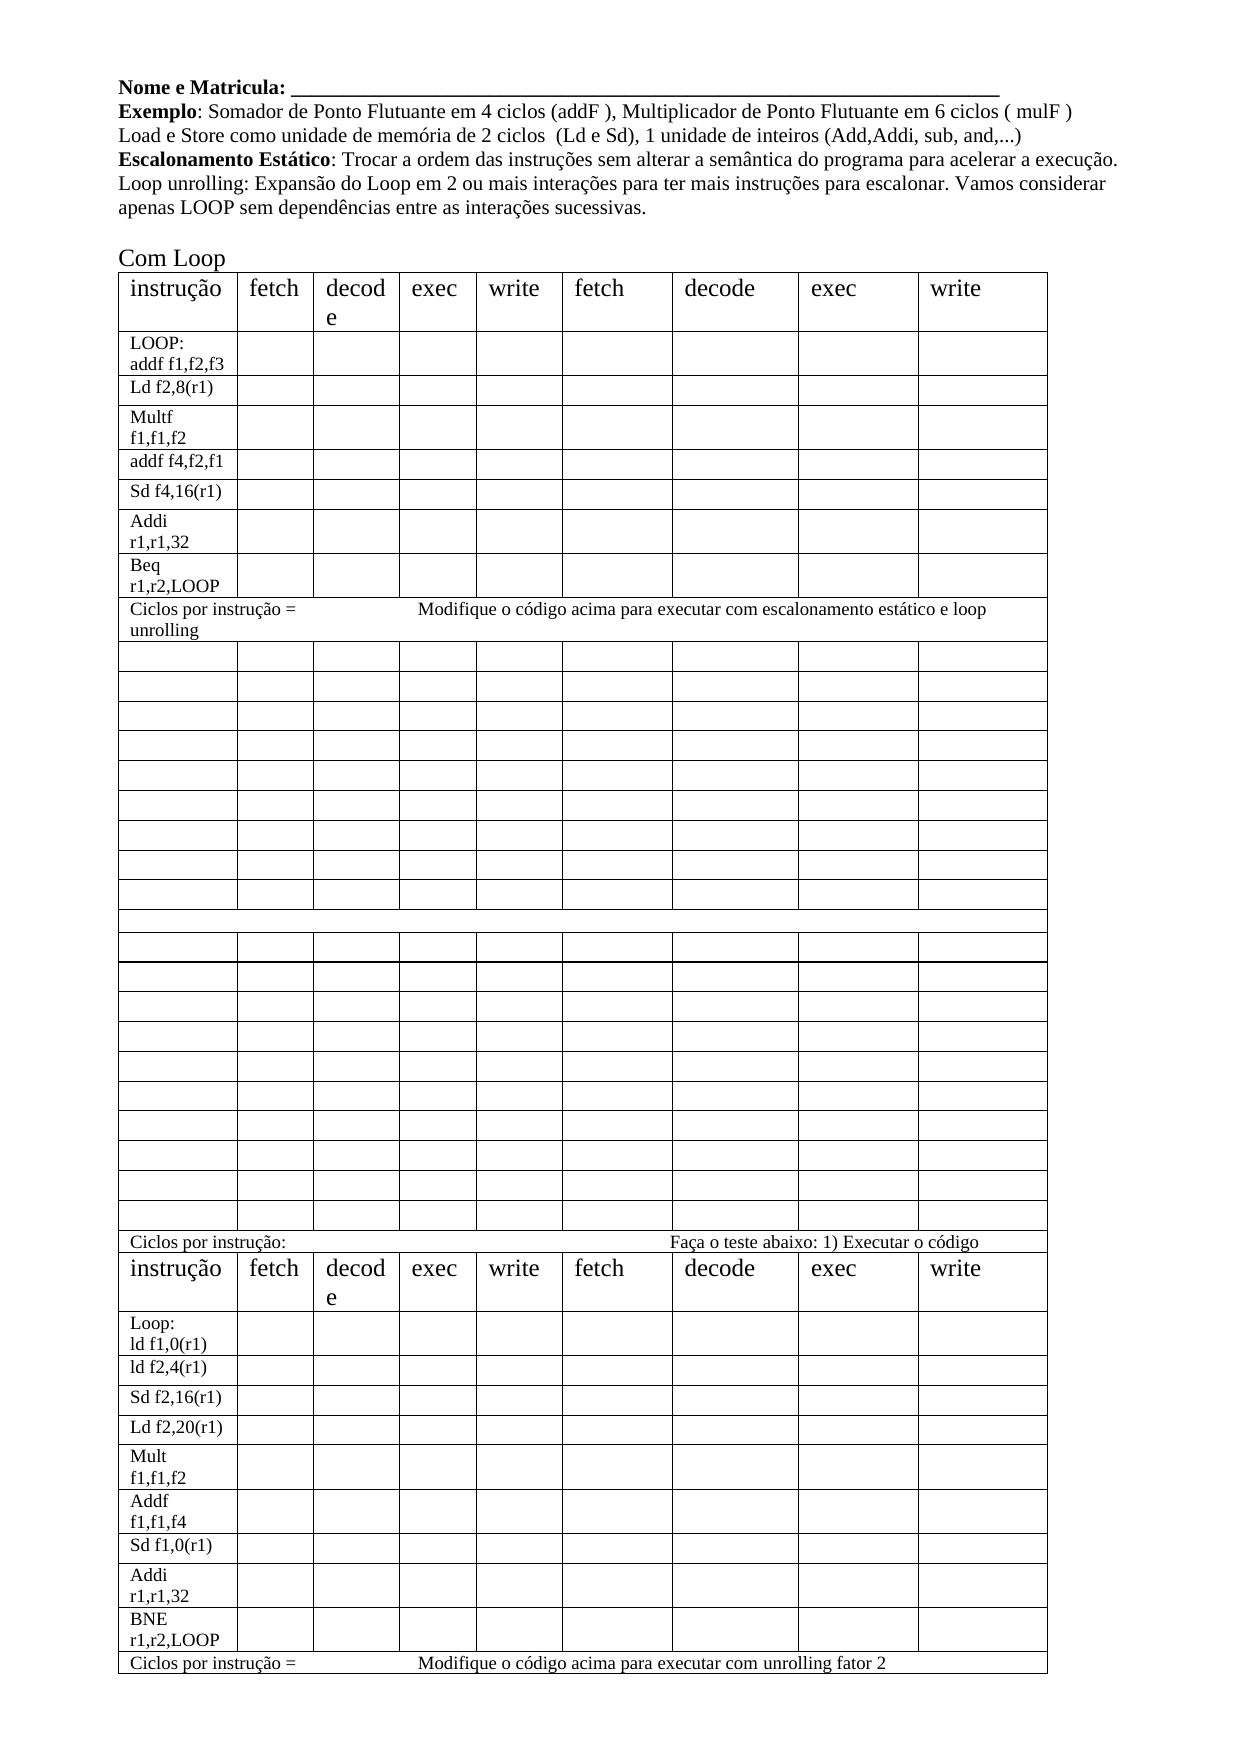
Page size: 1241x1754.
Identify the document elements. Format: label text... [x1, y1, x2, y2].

table_cell [314, 1141, 399, 1170]
table_cell [673, 376, 798, 405]
table_header exec [400, 273, 476, 331]
table_cell [238, 1312, 313, 1355]
table_cell [799, 1608, 918, 1651]
table_cell [673, 642, 798, 671]
table_header fetch [563, 273, 672, 331]
text Load e Store como unidade de memória de 2 ciclos (Ld e Sd), 1 unidade de inteiros (Add,Addi, sub, and,...) [118, 123, 1122, 147]
table_cell [563, 1312, 672, 1355]
table_cell [477, 1416, 562, 1444]
table_cell [563, 1171, 672, 1200]
table_cell [238, 1386, 313, 1414]
table_cell [919, 1022, 1047, 1051]
table_cell decode [314, 1253, 399, 1311]
table_cell [400, 731, 476, 760]
table_cell [314, 1022, 399, 1051]
table_cell [400, 642, 476, 671]
table_cell [673, 406, 798, 449]
table_cell [314, 1312, 399, 1355]
table_cell [238, 761, 313, 790]
table_cell [477, 880, 562, 909]
table_cell [400, 1111, 476, 1140]
table_cell [314, 731, 399, 760]
table_cell [673, 1534, 798, 1562]
table_cell [119, 933, 237, 961]
table_cell [477, 702, 562, 730]
table_cell [919, 933, 1047, 961]
table_cell [919, 1608, 1047, 1651]
table_cell [919, 510, 1047, 553]
table_cell [400, 702, 476, 730]
table_cell [314, 963, 399, 991]
table_cell [673, 992, 798, 1021]
table_cell [799, 821, 918, 849]
table_cell [799, 1111, 918, 1140]
table_cell Ld f2,8(r1) [119, 376, 237, 405]
table_cell [314, 1416, 399, 1444]
table_cell [314, 480, 399, 508]
table_cell [799, 1141, 918, 1170]
table_cell [673, 1490, 798, 1533]
table_cell [477, 480, 562, 508]
table_cell [314, 1111, 399, 1140]
table_cell [477, 376, 562, 405]
text Escalonamento Estático: Trocar a ordem das instruções sem alterar a semântica do programa para acelerar a execução. [118, 147, 1122, 171]
table_cell [477, 554, 562, 597]
table_cell [238, 480, 313, 508]
table_cell [400, 480, 476, 508]
table_cell [477, 1171, 562, 1200]
table_cell Sd f2,16(r1) [119, 1386, 237, 1414]
table_cell [673, 963, 798, 991]
table_cell [400, 1445, 476, 1488]
table_cell [119, 821, 237, 849]
table_cell [238, 1111, 313, 1140]
table_cell Ciclos por instrução = Modifique o código acima para executar com unrolling fator 2 [119, 1652, 1047, 1673]
table_cell [919, 1171, 1047, 1200]
table_cell [919, 672, 1047, 701]
table_cell [400, 1201, 476, 1229]
table_cell [477, 1445, 562, 1488]
table_cell [400, 332, 476, 375]
table_cell [563, 851, 672, 879]
table_cell [563, 672, 672, 701]
table_cell [477, 450, 562, 479]
table_cell [477, 672, 562, 701]
table_cell [799, 554, 918, 597]
table_cell [673, 761, 798, 790]
table_cell [400, 1490, 476, 1533]
table_cell [314, 642, 399, 671]
table_cell [673, 1201, 798, 1229]
table_cell [563, 376, 672, 405]
table_cell [799, 1356, 918, 1385]
table_cell [477, 791, 562, 820]
table_cell [919, 1356, 1047, 1385]
table_cell [919, 731, 1047, 760]
table_cell [119, 1171, 237, 1200]
table_cell [238, 332, 313, 375]
table_cell [400, 1534, 476, 1562]
table_cell [477, 1386, 562, 1414]
table_cell [563, 1445, 672, 1488]
table_cell [477, 510, 562, 553]
table_cell [400, 880, 476, 909]
table_cell Multf f1,f1,f2 [119, 406, 237, 449]
table_cell [477, 642, 562, 671]
table_cell [477, 1082, 562, 1110]
table_cell Sd f4,16(r1) [119, 480, 237, 508]
table_cell [799, 992, 918, 1021]
table_cell [314, 851, 399, 879]
table_header decode [673, 273, 798, 331]
table_cell [919, 642, 1047, 671]
table_cell [238, 731, 313, 760]
table_cell Ciclos por instrução: Faça o teste abaixo: 1) Executar o código [119, 1231, 1047, 1252]
table_cell instrução [119, 1253, 237, 1311]
table_cell [400, 992, 476, 1021]
table_cell [919, 1490, 1047, 1533]
table_cell [238, 880, 313, 909]
table_cell Addi r1,r1,32 [119, 1564, 237, 1607]
table_cell [119, 963, 237, 991]
table_cell [673, 554, 798, 597]
table_cell [238, 791, 313, 820]
table_cell [400, 791, 476, 820]
table_cell [314, 1052, 399, 1081]
table_cell [919, 1386, 1047, 1414]
table_cell [314, 880, 399, 909]
table_cell [314, 933, 399, 961]
table_cell [919, 963, 1047, 991]
table_cell Sd f1,0(r1) [119, 1534, 237, 1562]
table_cell [799, 702, 918, 730]
table_cell [919, 821, 1047, 849]
text Com Loop [118, 243, 1122, 272]
table_cell [673, 1564, 798, 1607]
table_cell [563, 510, 672, 553]
table_cell [673, 1052, 798, 1081]
table_cell [238, 821, 313, 849]
table_cell [119, 702, 237, 730]
table_cell [314, 821, 399, 849]
table_cell [799, 1490, 918, 1533]
table_cell [919, 851, 1047, 879]
table_cell [563, 1111, 672, 1140]
table_cell [799, 332, 918, 375]
table_cell [238, 702, 313, 730]
table_cell [238, 510, 313, 553]
table_cell [919, 332, 1047, 375]
table_cell [563, 933, 672, 961]
table_cell [238, 1490, 313, 1533]
table_cell [477, 963, 562, 991]
table_cell [400, 1141, 476, 1170]
table_cell [238, 450, 313, 479]
table_cell [477, 992, 562, 1021]
table_cell [400, 510, 476, 553]
table_cell [673, 1356, 798, 1385]
table_cell [400, 1356, 476, 1385]
text Exemplo: Somador de Ponto Flutuante em 4 ciclos (addF ), Multiplicador de Ponto Flutuante em 6 ciclos ( mulF ) [118, 99, 1122, 123]
table_cell Addf f1,f1,f4 [119, 1490, 237, 1533]
table_cell [563, 1356, 672, 1385]
table_cell [799, 1312, 918, 1355]
table_cell [400, 1022, 476, 1051]
table_cell [919, 480, 1047, 508]
table_cell addf f4,f2,f1 [119, 450, 237, 479]
table_header instrução [119, 273, 237, 331]
table_cell [314, 1171, 399, 1200]
table_cell [799, 1386, 918, 1414]
table_cell [314, 450, 399, 479]
table_cell [477, 1141, 562, 1170]
table_cell [238, 406, 313, 449]
table_cell [400, 821, 476, 849]
table_cell [477, 1312, 562, 1355]
table_cell [400, 554, 476, 597]
table_cell [563, 1141, 672, 1170]
table_cell decode [673, 1253, 798, 1311]
table_cell [799, 1445, 918, 1488]
table_cell [673, 1141, 798, 1170]
table_cell [799, 1564, 918, 1607]
table_cell [799, 1534, 918, 1562]
table_cell [238, 1564, 313, 1607]
table_cell [673, 1416, 798, 1444]
table_cell [799, 672, 918, 701]
table_header fetch [238, 273, 313, 331]
table_cell [400, 1082, 476, 1110]
text Loop unrolling: Expansão do Loop em 2 ou mais interações para ter mais instruções para escalonar. Vamos considerar apenas LOOP sem dependências entre as interações sucessivas. [118, 171, 1122, 219]
table_cell [238, 672, 313, 701]
table_cell [477, 1564, 562, 1607]
table_cell [919, 761, 1047, 790]
table_cell [400, 672, 476, 701]
table_cell [314, 1564, 399, 1607]
table_cell Ld f2,20(r1) [119, 1416, 237, 1444]
table_cell [563, 702, 672, 730]
table_cell [314, 672, 399, 701]
table_cell [919, 1082, 1047, 1110]
table_cell [119, 731, 237, 760]
table_cell write [477, 1253, 562, 1311]
table_cell [119, 1141, 237, 1170]
table_cell [919, 1416, 1047, 1444]
table_cell [238, 1082, 313, 1110]
table_cell [563, 450, 672, 479]
table_cell [238, 963, 313, 991]
table_cell [673, 1445, 798, 1488]
table_cell [799, 1082, 918, 1110]
table_cell [477, 1534, 562, 1562]
table_cell [238, 1356, 313, 1385]
table_cell [673, 880, 798, 909]
table_cell [314, 761, 399, 790]
table_cell [400, 1416, 476, 1444]
table_cell [314, 1445, 399, 1488]
table_cell [314, 1534, 399, 1562]
table_cell [314, 702, 399, 730]
table_header exec [799, 273, 918, 331]
table_cell [799, 1052, 918, 1081]
table_cell [477, 821, 562, 849]
table_cell Mult f1,f1,f2 [119, 1445, 237, 1488]
table_cell [400, 450, 476, 479]
table_cell [119, 1082, 237, 1110]
table_cell [119, 761, 237, 790]
table_cell [919, 554, 1047, 597]
table_cell [400, 963, 476, 991]
table_cell [238, 1534, 313, 1562]
table_cell [314, 1608, 399, 1651]
table_cell [477, 1111, 562, 1140]
table_cell [563, 1052, 672, 1081]
table_cell [673, 1022, 798, 1051]
table_cell [238, 1022, 313, 1051]
table_cell [400, 1171, 476, 1200]
table_cell [314, 554, 399, 597]
table_cell [238, 992, 313, 1021]
table_cell [563, 1608, 672, 1651]
table_cell [119, 880, 237, 909]
table_cell [238, 1445, 313, 1488]
table_cell [314, 1356, 399, 1385]
table_cell [314, 1082, 399, 1110]
table_cell [563, 554, 672, 597]
table_cell [238, 1141, 313, 1170]
table_cell [919, 1534, 1047, 1562]
table_cell [919, 1445, 1047, 1488]
table_cell exec [799, 1253, 918, 1311]
table_cell [563, 480, 672, 508]
table_cell Addi r1,r1,32 [119, 510, 237, 553]
table_cell [238, 1201, 313, 1229]
table_cell [477, 332, 562, 375]
table_cell [673, 480, 798, 508]
table_cell [919, 1052, 1047, 1081]
table_cell [238, 1608, 313, 1651]
table_cell [563, 791, 672, 820]
table_cell [799, 933, 918, 961]
table_cell [799, 731, 918, 760]
table_cell write [919, 1253, 1047, 1311]
table_cell [673, 510, 798, 553]
table_cell [563, 880, 672, 909]
table_cell [314, 1386, 399, 1414]
table_cell [119, 1111, 237, 1140]
table_cell [563, 821, 672, 849]
table_cell [919, 1141, 1047, 1170]
table_cell [238, 554, 313, 597]
table_cell [400, 1052, 476, 1081]
table_cell [400, 1564, 476, 1607]
table_cell [119, 1052, 237, 1081]
table_cell [919, 1201, 1047, 1229]
table_cell [673, 1171, 798, 1200]
table_cell [919, 1111, 1047, 1140]
table_cell [238, 933, 313, 961]
table_cell [673, 731, 798, 760]
table_cell [477, 731, 562, 760]
table_cell [673, 1608, 798, 1651]
table_cell [563, 992, 672, 1021]
table_cell [477, 1356, 562, 1385]
table_cell [563, 731, 672, 760]
table_cell [563, 642, 672, 671]
table_cell [314, 510, 399, 553]
table_cell [314, 1201, 399, 1229]
table_cell [799, 1201, 918, 1229]
table_cell fetch [238, 1253, 313, 1311]
table_cell [799, 963, 918, 991]
table_cell [673, 702, 798, 730]
table_cell [799, 376, 918, 405]
table_cell [799, 1416, 918, 1444]
table_cell [673, 821, 798, 849]
table_cell [314, 1490, 399, 1533]
table_cell [563, 332, 672, 375]
table_cell [314, 791, 399, 820]
table_cell [919, 791, 1047, 820]
table_cell [238, 1171, 313, 1200]
table_cell [919, 376, 1047, 405]
table_cell [477, 1022, 562, 1051]
table_cell exec [400, 1253, 476, 1311]
table_cell [919, 702, 1047, 730]
table_cell [119, 1201, 237, 1229]
table_cell [314, 332, 399, 375]
table_cell [673, 1082, 798, 1110]
table_cell [477, 1490, 562, 1533]
table_cell [799, 480, 918, 508]
table_cell [477, 1608, 562, 1651]
table_cell BNE r1,r2,LOOP [119, 1608, 237, 1651]
table_cell [119, 642, 237, 671]
table_cell [799, 880, 918, 909]
table_cell [477, 933, 562, 961]
table_cell [119, 851, 237, 879]
table_cell [477, 1052, 562, 1081]
table_cell [673, 1111, 798, 1140]
table_cell [563, 761, 672, 790]
table_header write [919, 273, 1047, 331]
table_cell [673, 450, 798, 479]
table_cell [400, 851, 476, 879]
table_cell [673, 1386, 798, 1414]
table_cell [238, 376, 313, 405]
table_cell [919, 1564, 1047, 1607]
table_cell [400, 933, 476, 961]
table_cell [238, 642, 313, 671]
table_cell [314, 992, 399, 1021]
table_cell [563, 1022, 672, 1051]
table_cell [119, 992, 237, 1021]
table_cell [119, 791, 237, 820]
table_cell [400, 376, 476, 405]
table_cell [799, 406, 918, 449]
table_cell [799, 791, 918, 820]
table_header write [477, 273, 562, 331]
table_cell [673, 851, 798, 879]
table_cell [238, 1416, 313, 1444]
table_cell [919, 880, 1047, 909]
table_cell [400, 761, 476, 790]
table_cell [919, 1312, 1047, 1355]
table_cell [799, 1171, 918, 1200]
table_cell Loop: ld f1,0(r1) [119, 1312, 237, 1355]
table_cell [563, 1416, 672, 1444]
table_cell [314, 376, 399, 405]
table_cell [799, 450, 918, 479]
table_cell [400, 1386, 476, 1414]
table_header decode [314, 273, 399, 331]
table_cell [477, 851, 562, 879]
table_cell Beq r1,r2,LOOP [119, 554, 237, 597]
table_cell [799, 851, 918, 879]
table_cell LOOP: addf f1,f2,f3 [119, 332, 237, 375]
table_cell [563, 1564, 672, 1607]
table_cell [673, 672, 798, 701]
table_cell [799, 642, 918, 671]
table_cell [563, 406, 672, 449]
table_cell [673, 791, 798, 820]
table_cell [799, 1022, 918, 1051]
table_cell [563, 1082, 672, 1110]
table_cell [400, 1312, 476, 1355]
table_cell [563, 963, 672, 991]
table_cell [314, 406, 399, 449]
table_cell [477, 406, 562, 449]
table_cell [799, 761, 918, 790]
text Nome e Matricula: ____________________________________________________________________ [118, 75, 1122, 99]
table_cell [238, 1052, 313, 1081]
table_cell [919, 450, 1047, 479]
table_cell [799, 510, 918, 553]
table_cell [119, 672, 237, 701]
table_cell [919, 992, 1047, 1021]
table_cell [563, 1534, 672, 1562]
table_cell ld f2,4(r1) [119, 1356, 237, 1385]
table_cell [400, 406, 476, 449]
table_cell [119, 1022, 237, 1051]
table_cell [673, 1312, 798, 1355]
table_cell [400, 1608, 476, 1651]
table_cell [563, 1386, 672, 1414]
table_cell [238, 851, 313, 879]
table_cell [563, 1490, 672, 1533]
table_cell [563, 1201, 672, 1229]
table_cell Ciclos por instrução = Modifique o código acima para executar com escalonamento estático e loop unrolling [119, 598, 1047, 641]
table_cell [477, 1201, 562, 1229]
table_cell [673, 933, 798, 961]
table_cell [919, 406, 1047, 449]
table_cell fetch [563, 1253, 672, 1311]
table_cell [673, 332, 798, 375]
table_cell [477, 761, 562, 790]
table_cell [119, 910, 1047, 932]
